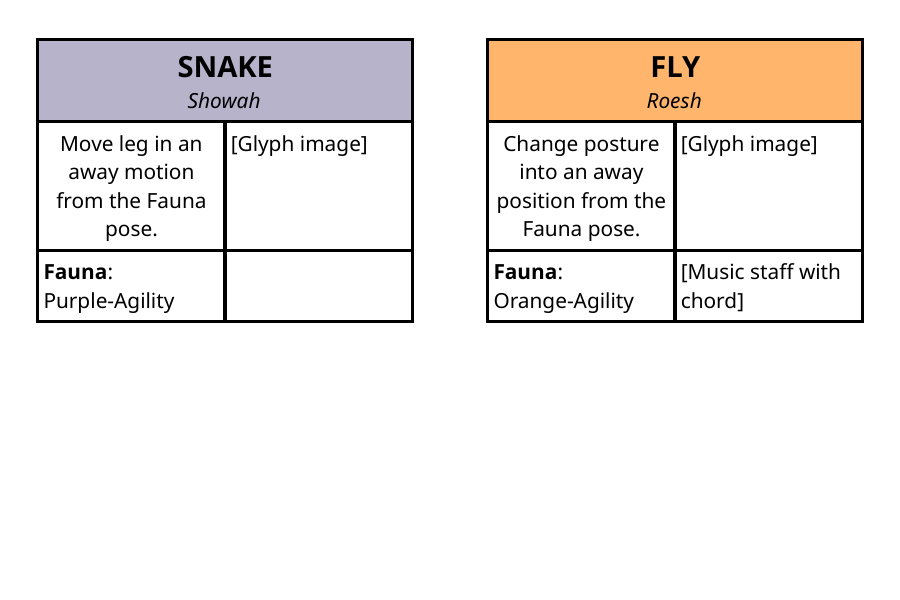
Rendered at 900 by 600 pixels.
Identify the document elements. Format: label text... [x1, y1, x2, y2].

table_header FLY Roesh [489, 41, 861, 120]
table_cell [Glyph image] [677, 123, 861, 248]
table_cell Change posture into an away position from the Fauna pose. [489, 123, 673, 248]
table_cell [227, 252, 411, 320]
table_cell Move leg in an away motion from the Fauna pose. [39, 123, 223, 248]
table_cell [Glyph image] [227, 123, 411, 248]
table_header SNAKE Showah [39, 41, 411, 120]
table_cell Fauna: Purple-Agility [39, 252, 223, 320]
table_cell [Music staff with chord] [677, 252, 861, 320]
table_cell Fauna: Orange-Agility [489, 252, 673, 320]
